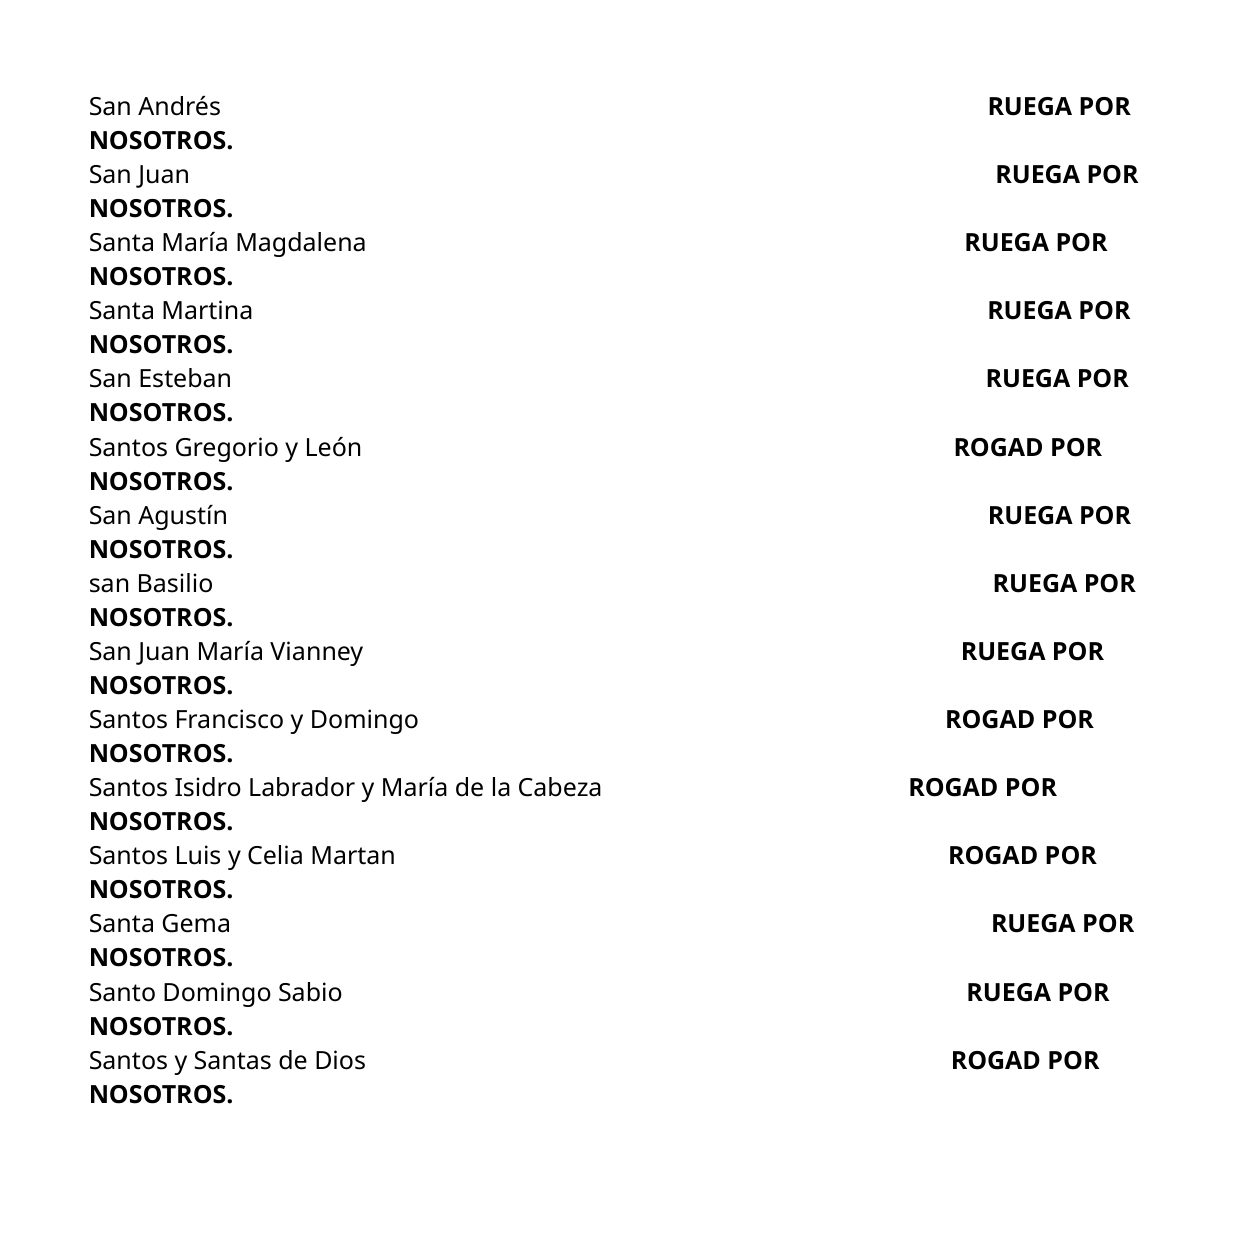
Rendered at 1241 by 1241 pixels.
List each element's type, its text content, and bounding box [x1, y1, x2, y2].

text San Juan María Vianney RUEGA POR NOSOTROS. [88, 633, 1152, 702]
text Santos Luis y Celia Martan ROGAD POR NOSOTROS. [88, 838, 1152, 906]
text San Agustín RUEGA POR NOSOTROS. [88, 497, 1152, 565]
text Santos Francisco y Domingo ROGAD POR NOSOTROS. [88, 702, 1152, 770]
text Santos y Santas de Dios ROGAD POR NOSOTROS. [88, 1042, 1152, 1110]
text Santo Domingo Sabio RUEGA POR NOSOTROS. [88, 974, 1152, 1042]
text Santa María Magdalena RUEGA POR NOSOTROS. [88, 225, 1152, 293]
text San Andrés RUEGA POR NOSOTROS. [88, 88, 1152, 157]
text Santos Isidro Labrador y María de la Cabeza ROGAD POR NOSOTROS. [88, 770, 1152, 838]
text San Esteban RUEGA POR NOSOTROS. [88, 361, 1152, 429]
text Santos Gregorio y León ROGAD POR NOSOTROS. [88, 429, 1152, 497]
text San Juan RUEGA POR NOSOTROS. [88, 157, 1152, 225]
text san Basilio RUEGA POR NOSOTROS. [88, 565, 1152, 633]
text Santa Gema RUEGA POR NOSOTROS. [88, 906, 1152, 974]
text Santa Martina RUEGA POR NOSOTROS. [88, 293, 1152, 361]
